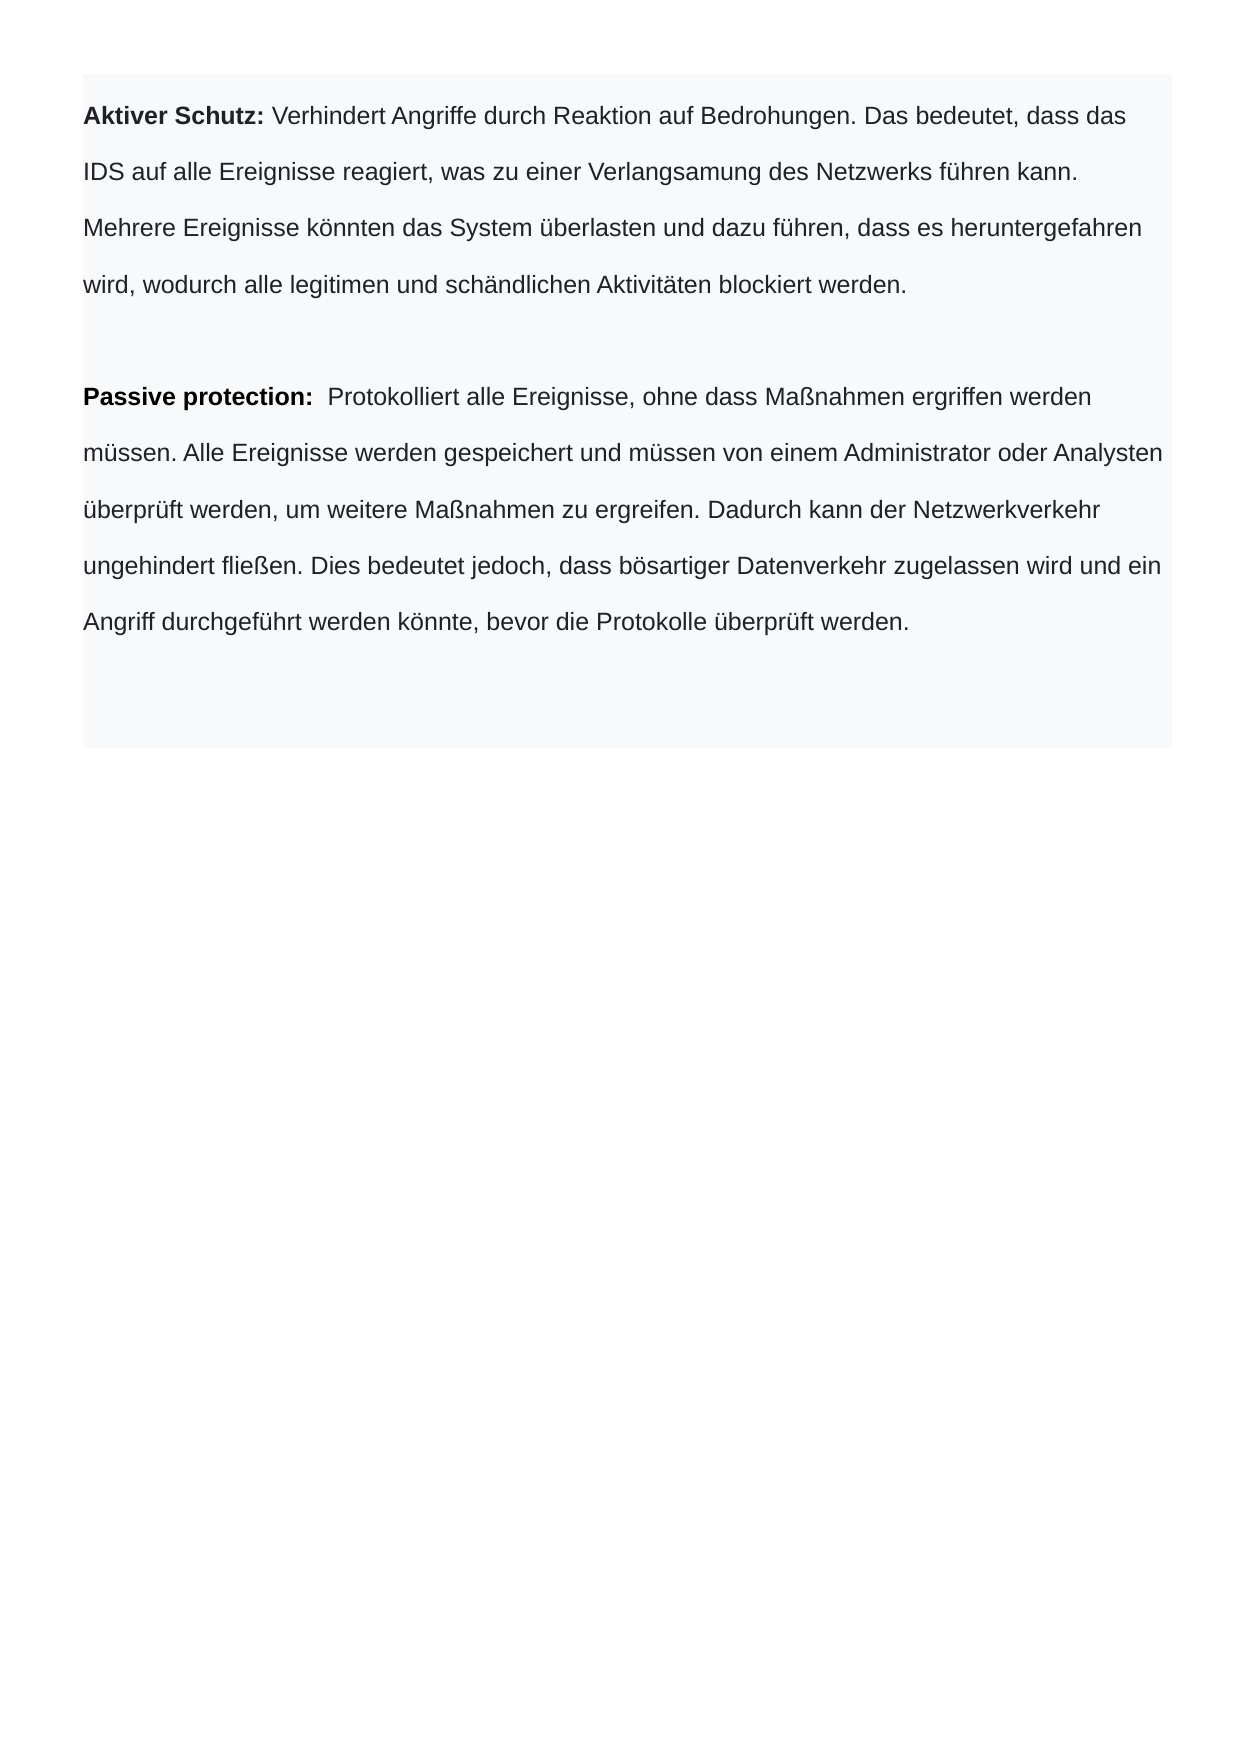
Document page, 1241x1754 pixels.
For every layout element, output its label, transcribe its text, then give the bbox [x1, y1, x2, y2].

text Aktiver Schutz: Verhindert Angriffe durch Reaktion auf Bedrohungen. Das bedeutet, dass das IDS auf alle Ereignisse reagiert, was zu einer Verlangsamung des Netzwerks führen kann. Mehrere Ereignisse könnten das System überlasten und dazu führen, dass es heruntergefahren wird, wodurch alle legitimen und schändlichen Aktivitäten blockiert werden. [83, 73, 1172, 298]
text Passive protection: Protokolliert alle Ereignisse, ohne dass Maßnahmen ergriffen werden müssen. Alle Ereignisse werden gespeichert und müssen von einem Administrator oder Analysten überprüft werden, um weitere Maßnahmen zu ergreifen. Dadurch kann der Netzwerkverkehr ungehindert fließen. Dies bedeutet jedoch, dass bösartiger Datenverkehr zugelassen wird und ein Angriff durchgeführt werden könnte, bevor die Protokolle überprüft werden. [83, 355, 1172, 636]
